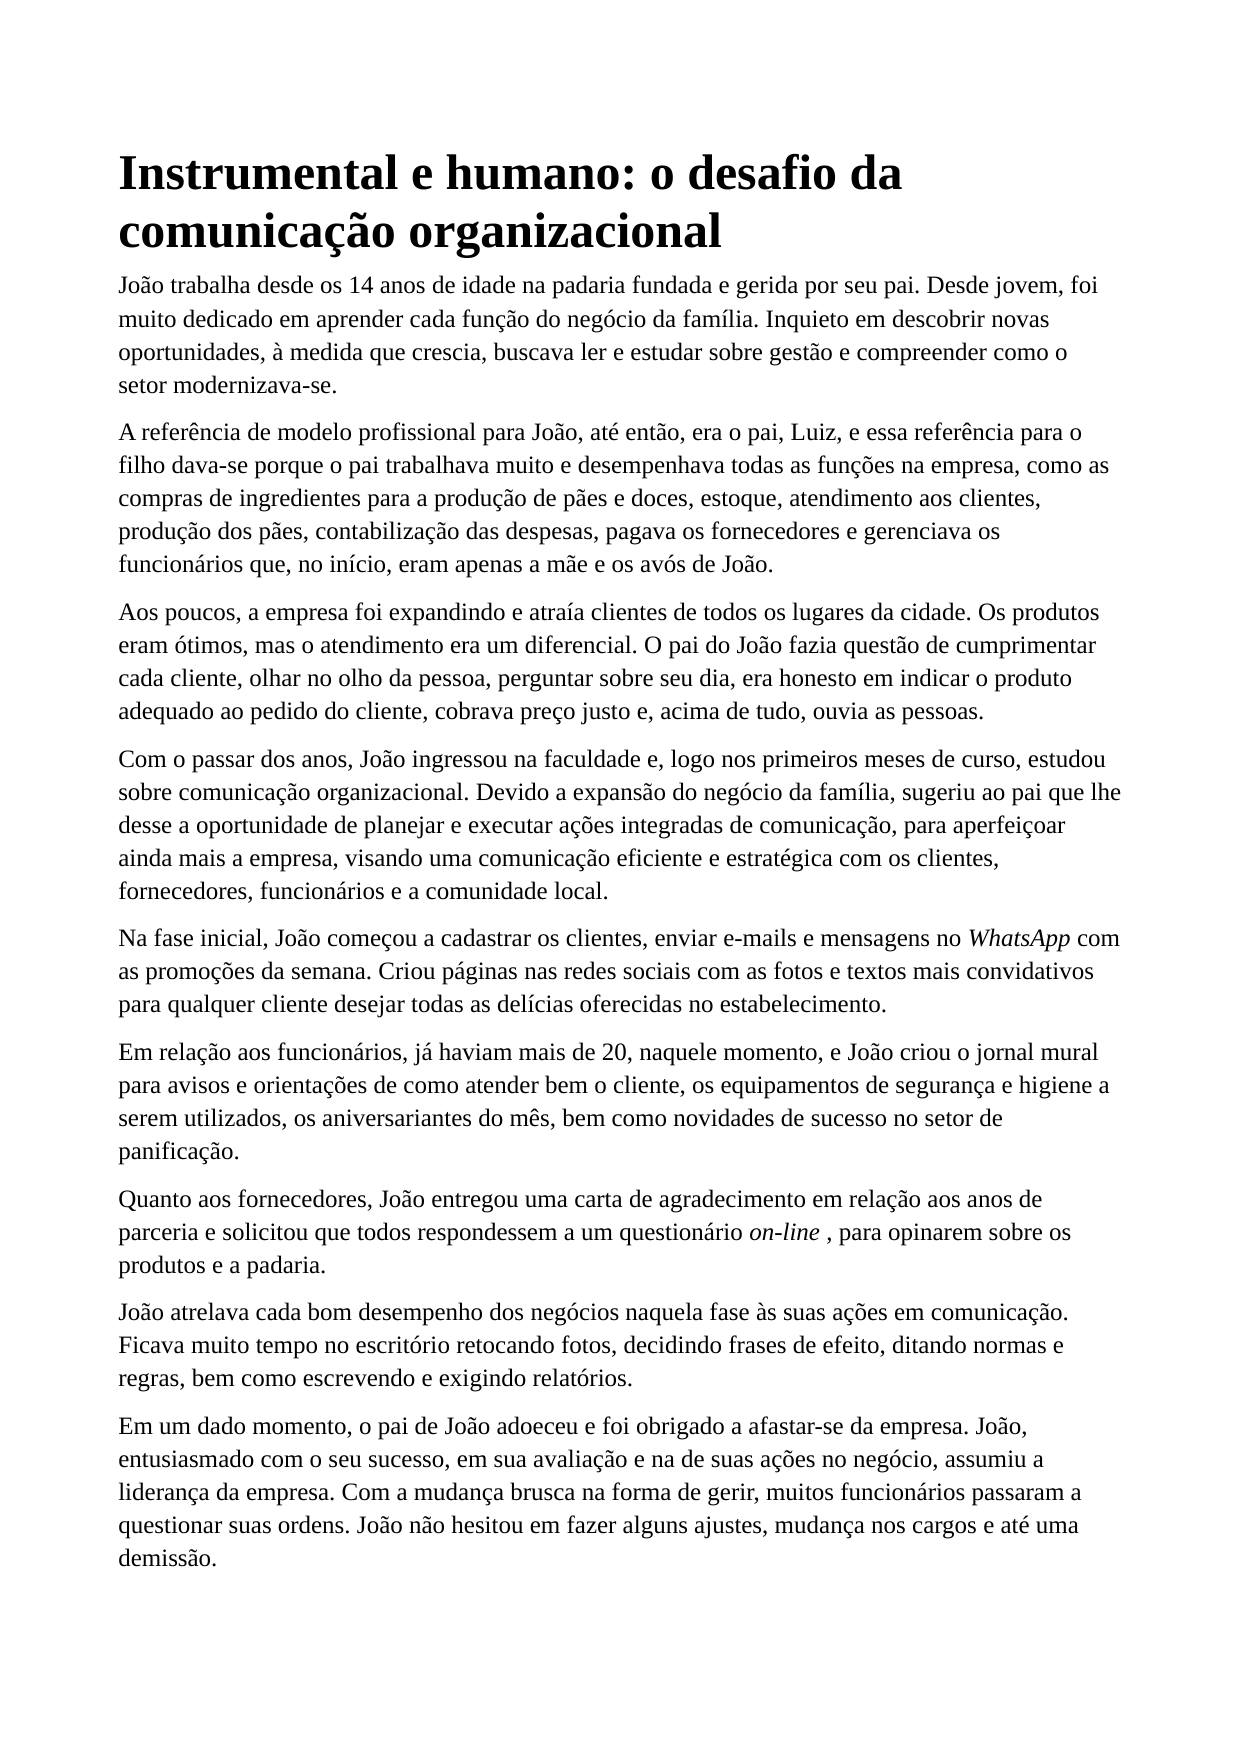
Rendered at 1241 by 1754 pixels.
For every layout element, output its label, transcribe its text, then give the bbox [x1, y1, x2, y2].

text João atrelava cada bom desempenho dos negócios naquela fase às suas ações em comunicação. Ficava muito tempo no escritório retocando fotos, decidindo frases de efeito, ditando normas e regras, bem como escrevendo e exigindo relatórios. [118, 1297, 1122, 1392]
text João trabalha desde os 14 anos de idade na padaria fundada e gerida por seu pai. Desde jovem, foi muito dedicado em aprender cada função do negócio da família. Inquieto em descobrir novas oportunidades, à medida que crescia, buscava ler e estudar sobre gestão e compreender como o setor modernizava-se. [118, 271, 1122, 398]
subtitle Instrumental e humano: o desafio da comunicação organizacional [118, 143, 1122, 258]
text Com o passar dos anos, João ingressou na faculdade e, logo nos primeiros meses de curso, estudou sobre comunicação organizacional. Devido a expansão do negócio da família, sugeriu ao pai que lhe desse a oportunidade de planejar e executar ações integradas de comunicação, para aperfeiçoar ainda mais a empresa, visando uma comunicação eficiente e estratégica com os clientes, fornecedores, funcionários e a comunidade local. [118, 744, 1122, 904]
text Na fase inicial, João começou a cadastrar os clientes, enviar e-mails e mensagens no WhatsApp com as promoções da semana. Criou páginas nas redes sociais com as fotos e textos mais convidativos para qualquer cliente desejar todas as delícias oferecidas no estabelecimento. [118, 923, 1122, 1018]
text Em relação aos funcionários, já haviam mais de 20, naquele momento, e João criou o jornal mural para avisos e orientações de como atender bem o cliente, os equipamentos de segurança e higiene a serem utilizados, os aniversariantes do mês, bem como novidades de sucesso no setor de panificação. [118, 1037, 1122, 1165]
text Aos poucos, a empresa foi expandindo e atraía clientes de todos os lugares da cidade. Os produtos eram ótimos, mas o atendimento era um diferencial. O pai do João fazia questão de cumprimentar cada cliente, olhar no olho da pessoa, perguntar sobre seu dia, era honesto em indicar o produto adequado ao pedido do cliente, cobrava preço justo e, acima de tudo, ouvia as pessoas. [118, 597, 1122, 725]
text Em um dado momento, o pai de João adoeceu e foi obrigado a afastar-se da empresa. João, entusiasmado com o seu sucesso, em sua avaliação e na de suas ações no negócio, assumiu a liderança da empresa. Com a mudança brusca na forma de gerir, muitos funcionários passaram a questionar suas ordens. João não hesitou em fazer alguns ajustes, mudança nos cargos e até uma demissão. [118, 1411, 1122, 1572]
text Quanto aos fornecedores, João entregou uma carta de agradecimento em relação aos anos de parceria e solicitou que todos respondessem a um questionário on-line , para opinarem sobre os produtos e a padaria. [118, 1184, 1122, 1278]
text A referência de modelo profissional para João, até então, era o pai, Luiz, e essa referência para o filho dava-se porque o pai trabalhava muito e desempenhava todas as funções na empresa, como as compras de ingredientes para a produção de pães e doces, estoque, atendimento aos clientes, produção dos pães, contabilização das despesas, pagava os fornecedores e gerenciava os funcionários que, no início, eram apenas a mãe e os avós de João. [118, 417, 1122, 578]
